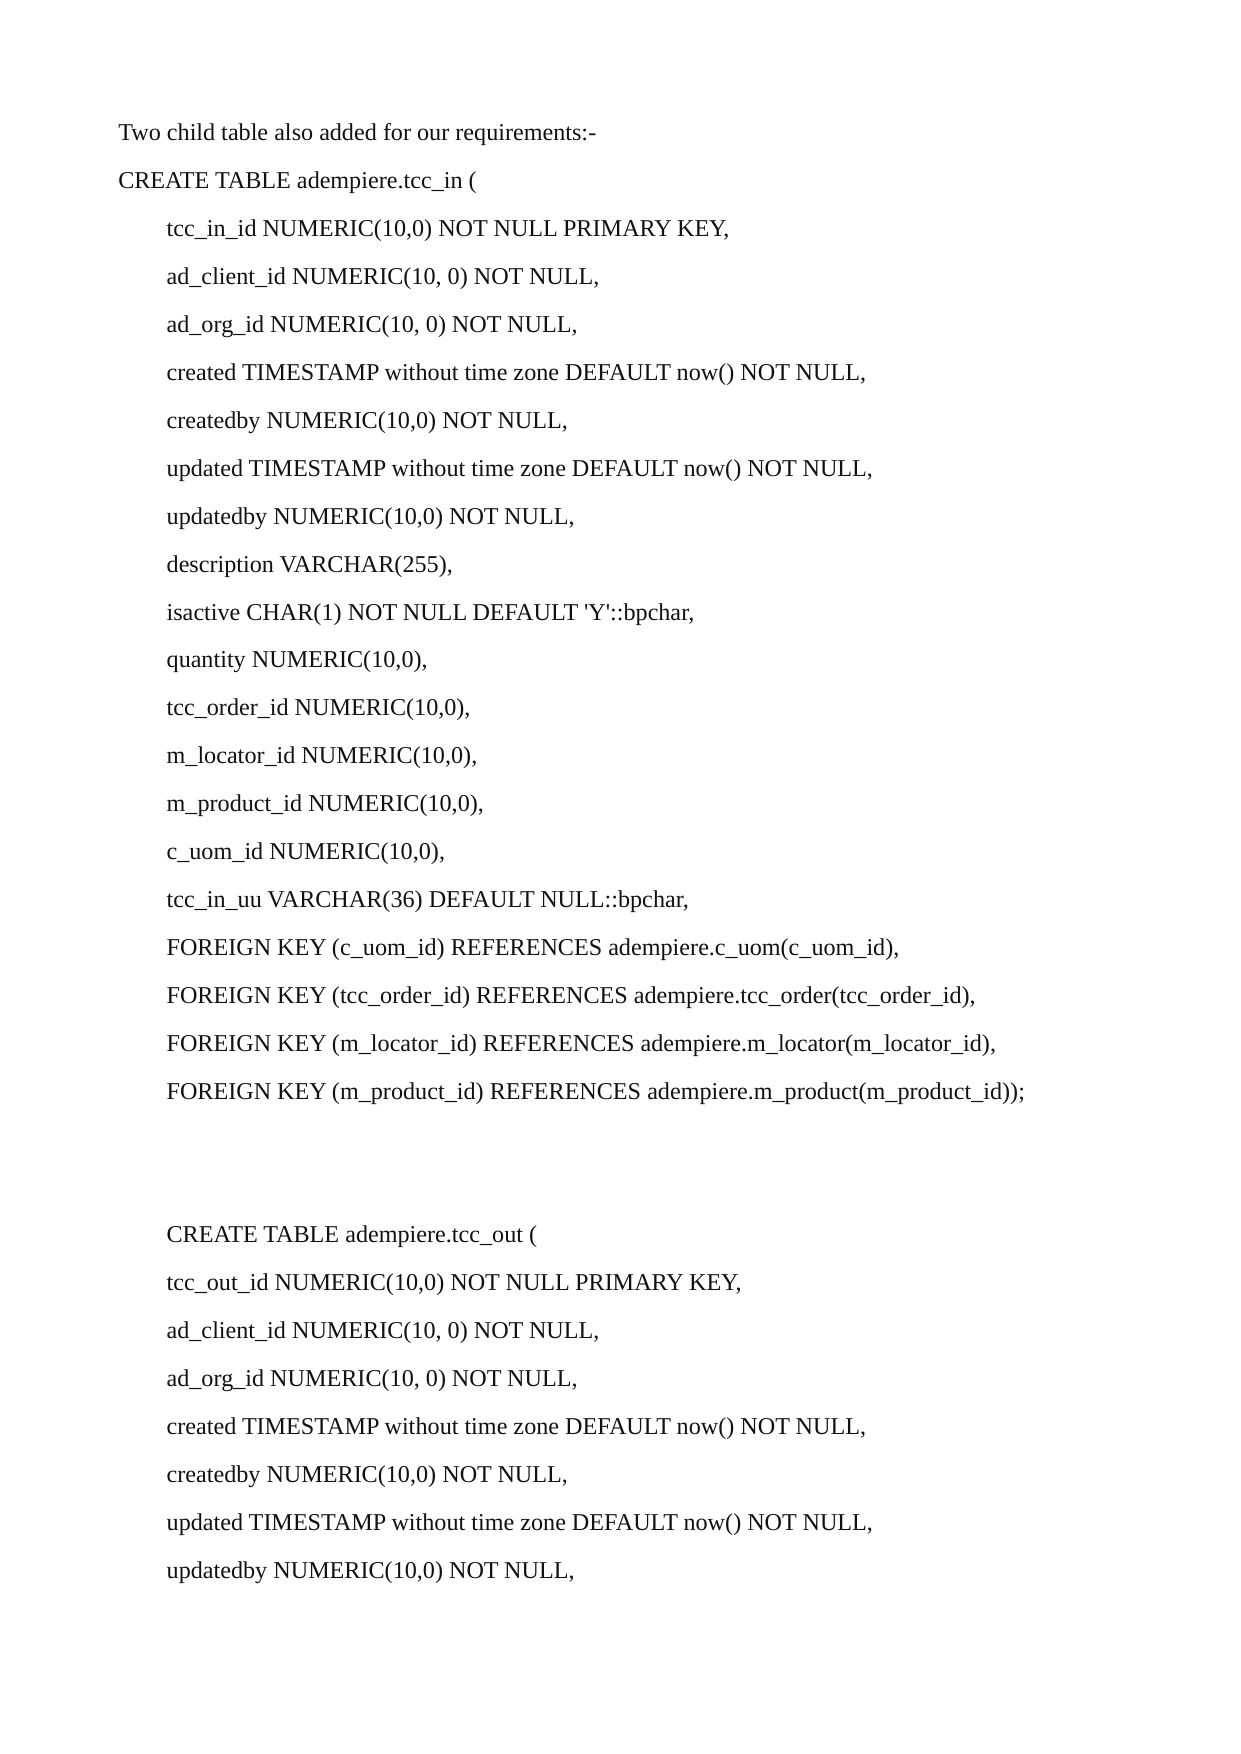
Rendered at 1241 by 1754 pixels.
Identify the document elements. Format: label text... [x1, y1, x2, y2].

text created TIMESTAMP without time zone DEFAULT now() NOT NULL, [118, 1412, 1122, 1460]
text tcc_out_id NUMERIC(10,0) NOT NULL PRIMARY KEY, [118, 1268, 1122, 1316]
text created TIMESTAMP without time zone DEFAULT now() NOT NULL, [118, 358, 1122, 406]
text CREATE TABLE adempiere.tcc_in ( [118, 166, 1122, 214]
text CREATE TABLE adempiere.tcc_out ( [118, 1220, 1122, 1268]
text m_locator_id NUMERIC(10,0), [118, 741, 1122, 789]
text updatedby NUMERIC(10,0) NOT NULL, [118, 501, 1122, 549]
text description VARCHAR(255), [118, 549, 1122, 597]
text FOREIGN KEY (tcc_order_id) REFERENCES adempiere.tcc_order(tcc_order_id), [118, 981, 1122, 1028]
text updatedby NUMERIC(10,0) NOT NULL, [118, 1556, 1122, 1603]
text c_uom_id NUMERIC(10,0), [118, 837, 1122, 885]
text FOREIGN KEY (m_locator_id) REFERENCES adempiere.m_locator(m_locator_id), [118, 1028, 1122, 1076]
text tcc_in_uu VARCHAR(36) DEFAULT NULL::bpchar, [118, 885, 1122, 933]
text Two child table also added for our requirements:- [118, 118, 1122, 166]
text updated TIMESTAMP without time zone DEFAULT now() NOT NULL, [118, 1508, 1122, 1556]
text updated TIMESTAMP without time zone DEFAULT now() NOT NULL, [118, 453, 1122, 501]
text ad_client_id NUMERIC(10, 0) NOT NULL, [118, 1316, 1122, 1364]
text createdby NUMERIC(10,0) NOT NULL, [118, 1460, 1122, 1508]
text ad_client_id NUMERIC(10, 0) NOT NULL, [118, 262, 1122, 310]
text createdby NUMERIC(10,0) NOT NULL, [118, 406, 1122, 453]
text tcc_in_id NUMERIC(10,0) NOT NULL PRIMARY KEY, [118, 214, 1122, 262]
text tcc_order_id NUMERIC(10,0), [118, 693, 1122, 741]
text FOREIGN KEY (m_product_id) REFERENCES adempiere.m_product(m_product_id)); [118, 1076, 1122, 1124]
text m_product_id NUMERIC(10,0), [118, 789, 1122, 837]
text isactive CHAR(1) NOT NULL DEFAULT 'Y'::bpchar, [118, 597, 1122, 645]
text ad_org_id NUMERIC(10, 0) NOT NULL, [118, 1364, 1122, 1412]
text FOREIGN KEY (c_uom_id) REFERENCES adempiere.c_uom(c_uom_id), [118, 933, 1122, 981]
text ad_org_id NUMERIC(10, 0) NOT NULL, [118, 310, 1122, 358]
text quantity NUMERIC(10,0), [118, 645, 1122, 693]
